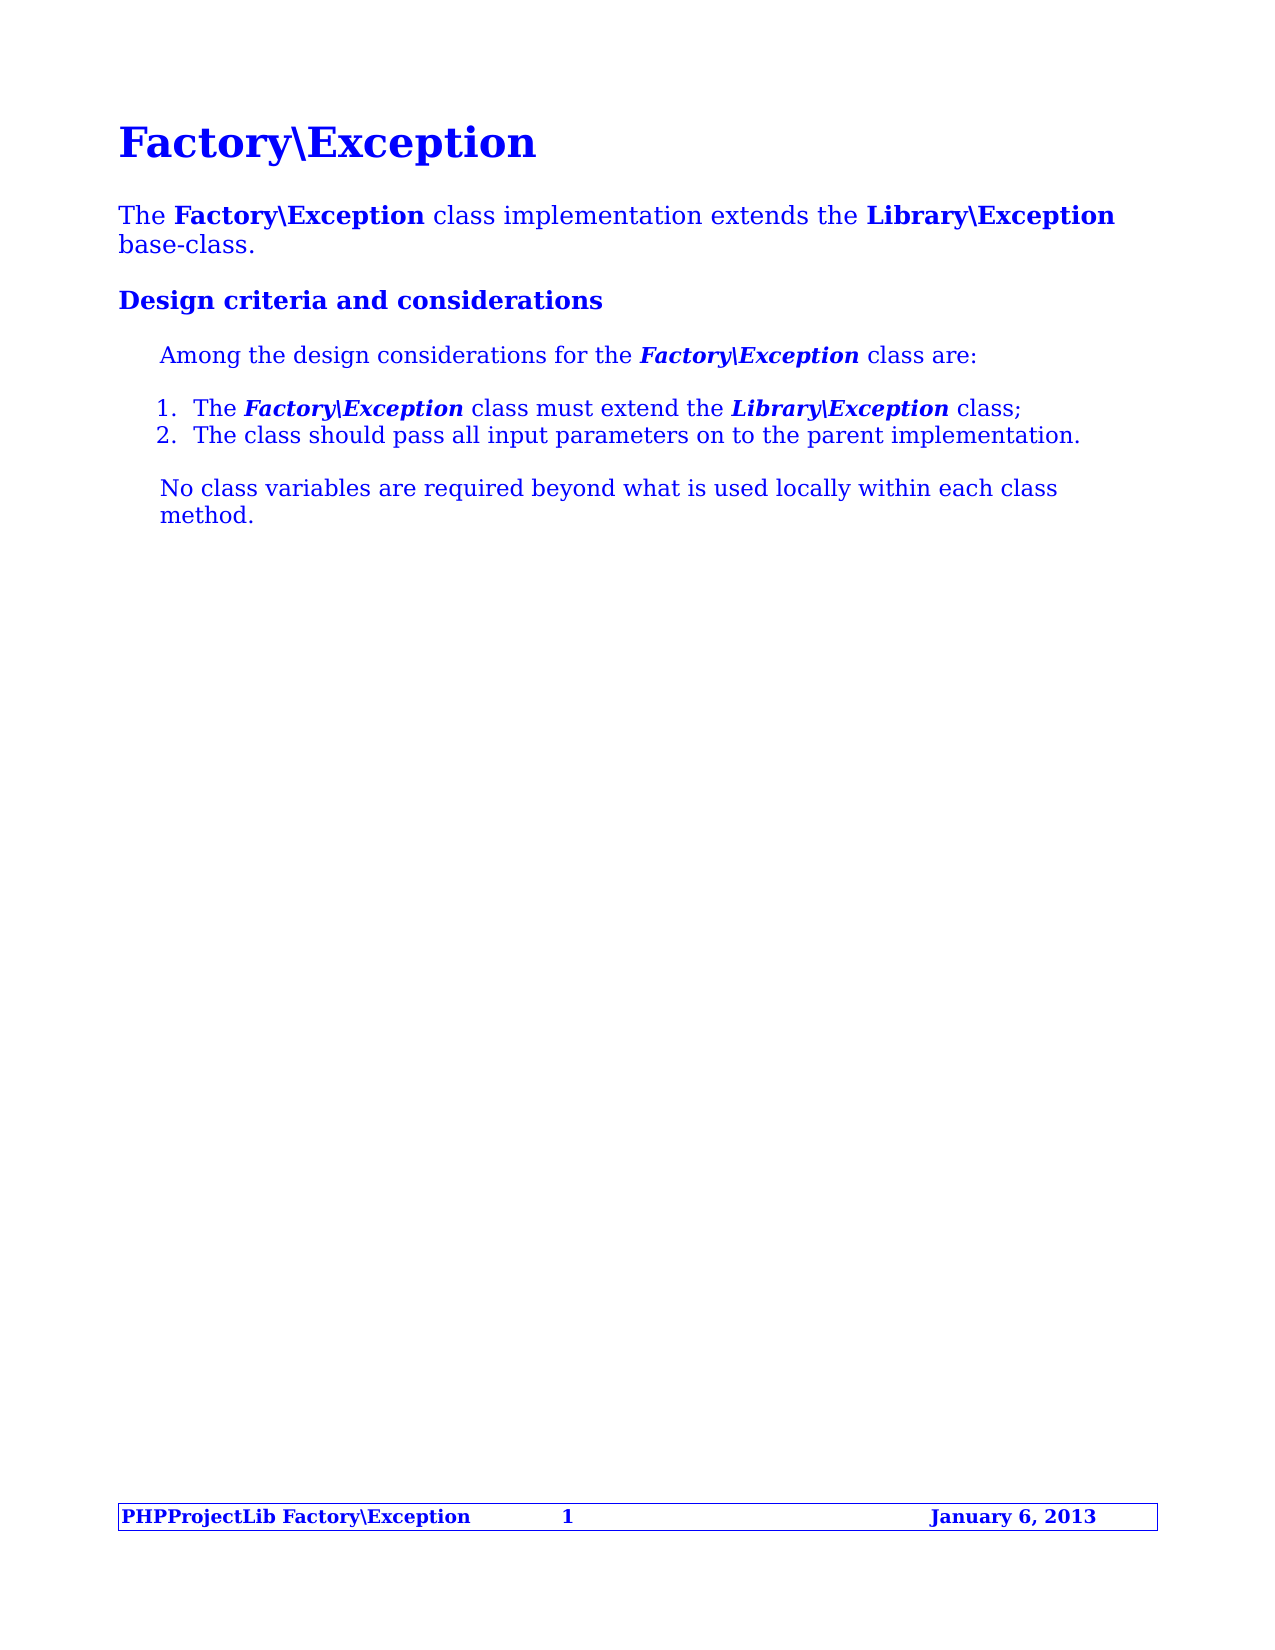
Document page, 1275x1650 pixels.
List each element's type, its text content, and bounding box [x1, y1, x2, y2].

title Design criteria and considerations [118, 286, 1157, 316]
text Among the design considerations for the Factory\Exception class are: [159, 342, 1157, 369]
title Factory\Exception [118, 118, 1157, 167]
list The Factory\Exception class must extend the Library\Exception class; [156, 396, 1157, 422]
text The Factory\Exception class implementation extends the Library\Exception base-class. [118, 201, 1157, 259]
list The class should pass all input parameters on to the parent implementation. [156, 422, 1157, 449]
text No class variables are required beyond what is used locally within each class method. [159, 476, 1157, 529]
